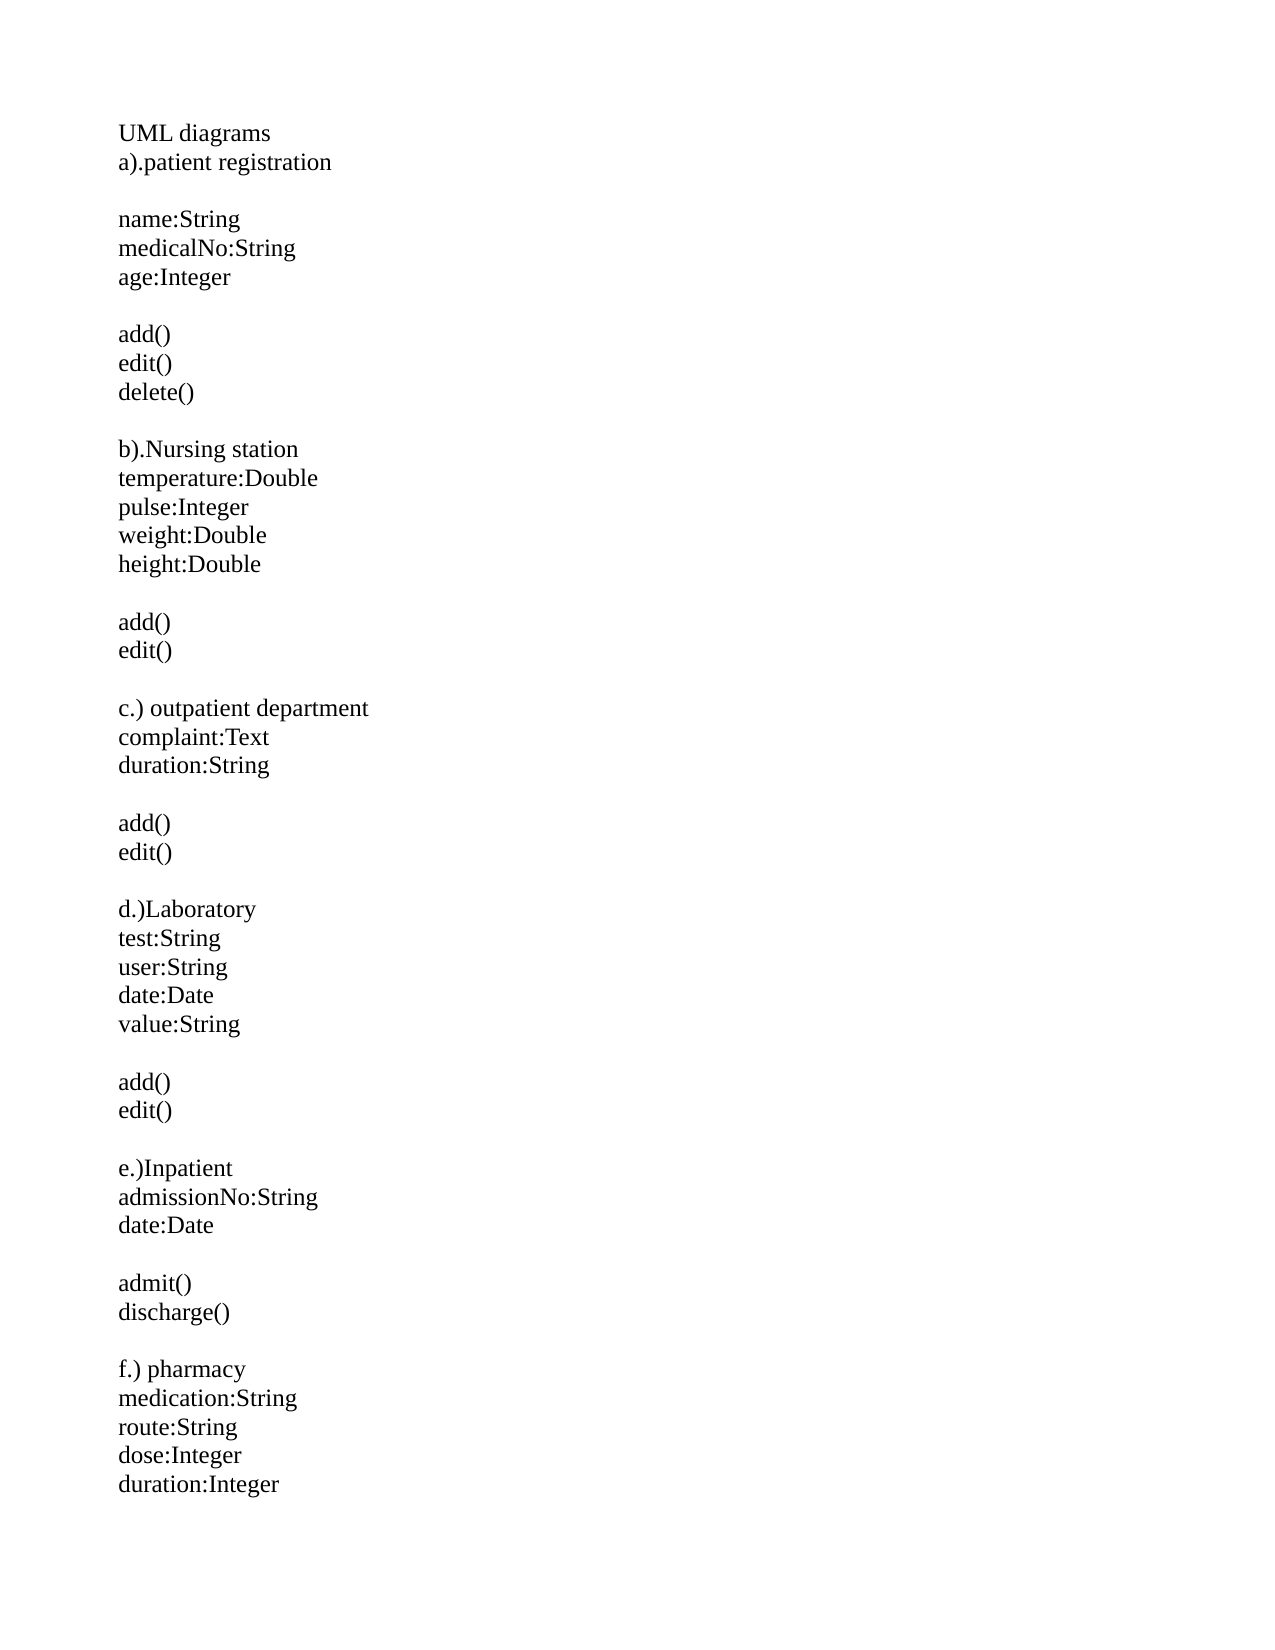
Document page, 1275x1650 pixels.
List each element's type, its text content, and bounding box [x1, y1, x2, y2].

text discharge() [118, 1297, 1157, 1326]
text height:Double [118, 549, 1157, 578]
text admit() [118, 1268, 1157, 1297]
text medication:String [118, 1383, 1157, 1412]
text duration:Integer [118, 1469, 1157, 1498]
text complaint:Text [118, 722, 1157, 751]
text edit() [118, 636, 1157, 664]
text admissionNo:String [118, 1182, 1157, 1211]
text duration:String [118, 751, 1157, 779]
text name:String [118, 204, 1157, 233]
text edit() [118, 348, 1157, 377]
text add() [118, 607, 1157, 636]
text value:String [118, 1009, 1157, 1038]
text e.)Inpatient [118, 1153, 1157, 1182]
text edit() [118, 1096, 1157, 1124]
text date:Date [118, 981, 1157, 1009]
text dose:Integer [118, 1441, 1157, 1469]
text c.) outpatient department [118, 693, 1157, 722]
text pulse:Integer [118, 492, 1157, 521]
text temperature:Double [118, 463, 1157, 492]
text add() [118, 1067, 1157, 1096]
text edit() [118, 837, 1157, 866]
text date:Date [118, 1211, 1157, 1239]
text route:String [118, 1412, 1157, 1441]
text a).patient registration [118, 147, 1157, 176]
text test:String [118, 923, 1157, 952]
text weight:Double [118, 521, 1157, 549]
text medicalNo:String [118, 233, 1157, 262]
text delete() [118, 377, 1157, 406]
text add() [118, 319, 1157, 348]
text f.) pharmacy [118, 1354, 1157, 1383]
text add() [118, 808, 1157, 837]
text age:Integer [118, 262, 1157, 291]
text d.)Laboratory [118, 894, 1157, 923]
text b).Nursing station [118, 434, 1157, 463]
text UML diagrams [118, 118, 1157, 147]
text user:String [118, 952, 1157, 981]
